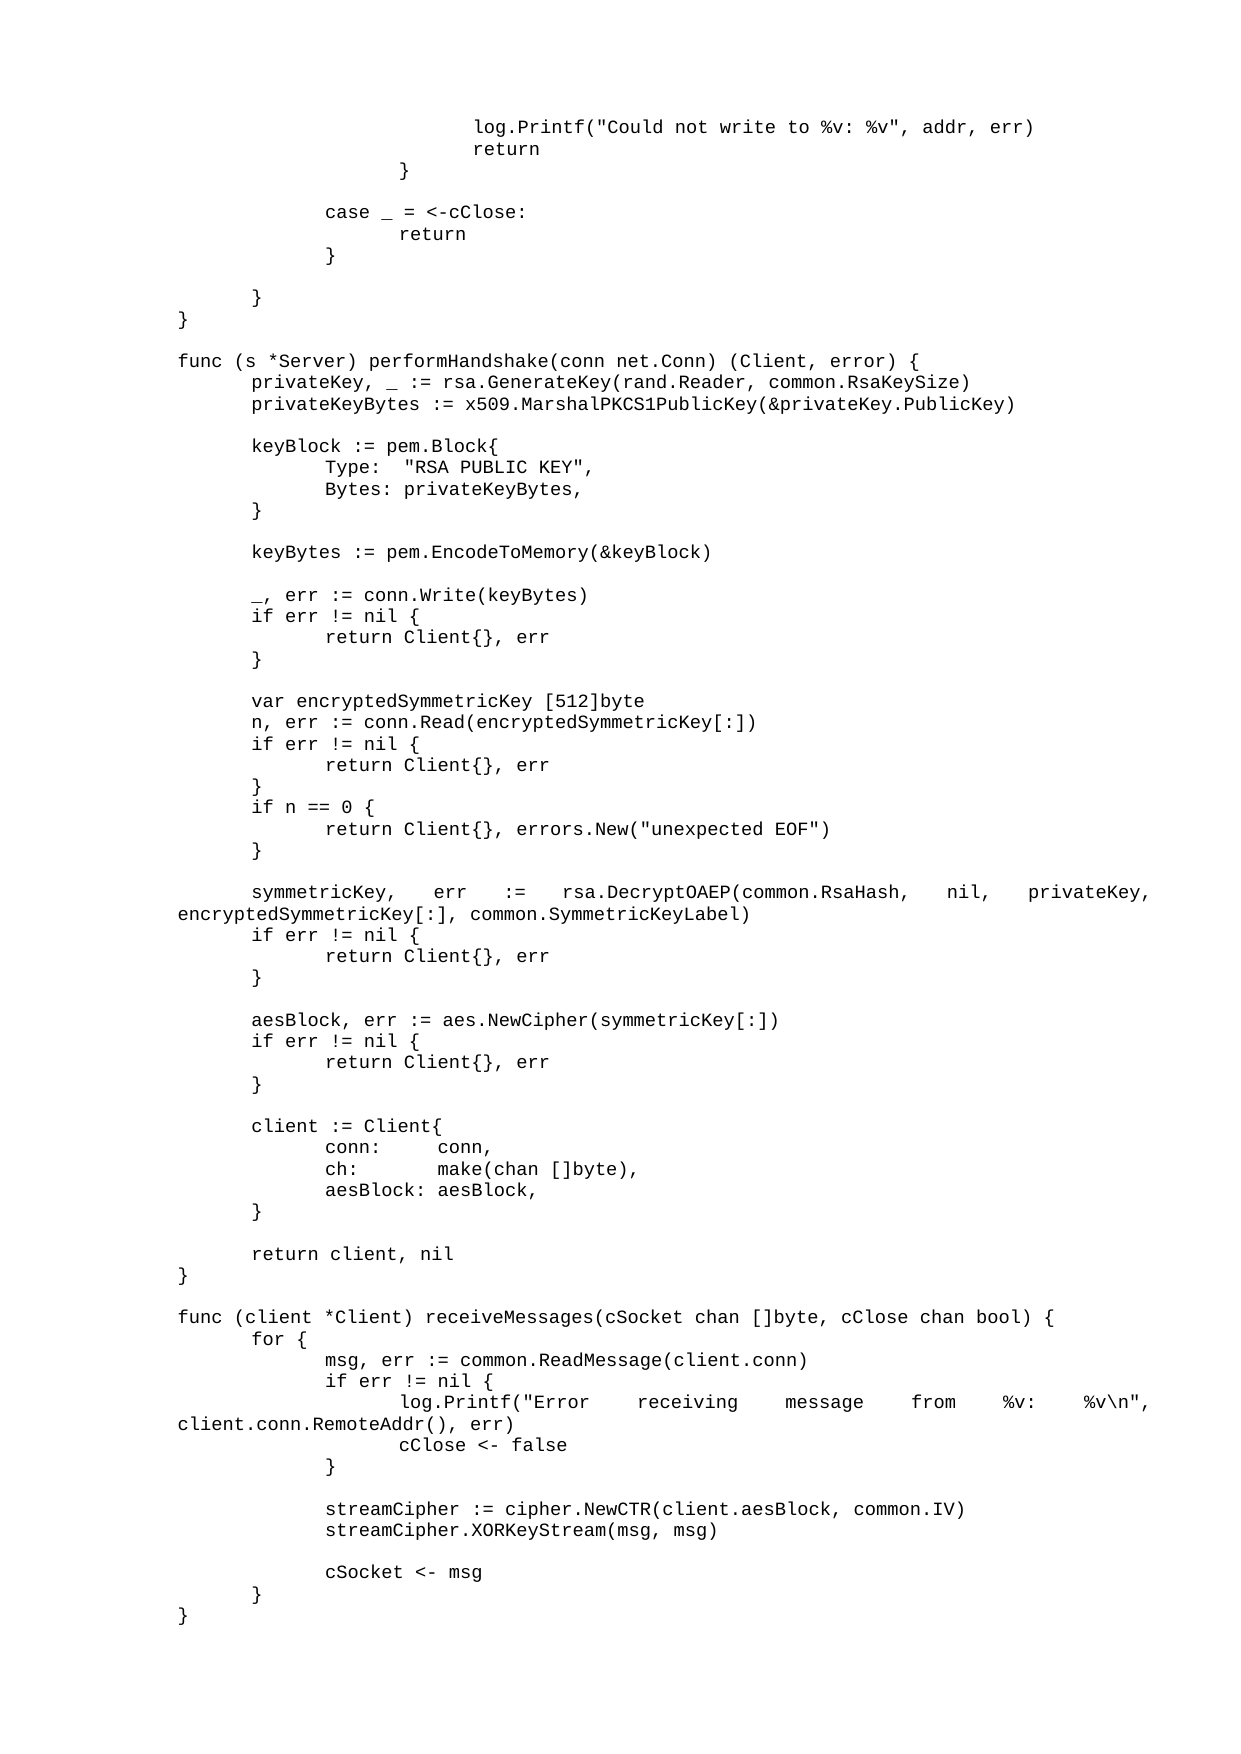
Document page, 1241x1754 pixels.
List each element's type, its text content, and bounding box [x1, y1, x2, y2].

text n, err := conn.Read(encryptedSymmetricKey[:]) [177, 713, 1152, 734]
text if err != nil { [177, 1032, 1152, 1053]
text client := Client{ [177, 1117, 1152, 1138]
text return [177, 139, 1152, 161]
text var encryptedSymmetricKey [512]byte [177, 692, 1152, 713]
text streamCipher := cipher.NewCTR(client.aesBlock, common.IV) [177, 1499, 1152, 1521]
text } [177, 841, 1152, 862]
text if err != nil { [177, 734, 1152, 756]
text log.Printf("Could not write to %v: %v", addr, err) [177, 118, 1152, 139]
text } [177, 288, 1152, 309]
text cClose <- false [177, 1436, 1152, 1457]
text return Client{}, err [177, 947, 1152, 968]
text privateKeyBytes := x509.MarshalPKCS1PublicKey(&privateKey.PublicKey) [177, 394, 1152, 416]
text } [177, 1266, 1152, 1287]
text keyBytes := pem.EncodeToMemory(&keyBlock) [177, 543, 1152, 564]
text streamCipher.XORKeyStream(msg, msg) [177, 1521, 1152, 1542]
text if err != nil { [177, 607, 1152, 628]
text Type: "RSA PUBLIC KEY", [177, 458, 1152, 479]
text } [177, 161, 1152, 182]
text case _ = <-cClose: [177, 203, 1152, 224]
text } [177, 309, 1152, 331]
text symmetricKey, err := rsa.DecryptOAEP(common.RsaHash, nil, privateKey, encryptedSymmetricKey[:], common.SymmetricKeyLabel) [177, 883, 1152, 926]
text conn: conn, [177, 1138, 1152, 1159]
text func (client *Client) receiveMessages(cSocket chan []byte, cClose chan bool) { [177, 1308, 1152, 1329]
text } [177, 777, 1152, 798]
text if err != nil { [177, 1372, 1152, 1393]
text } [177, 1074, 1152, 1096]
text } [177, 1584, 1152, 1606]
text log.Printf("Error receiving message from %v: %v\n", client.conn.RemoteAddr(), err) [177, 1393, 1152, 1436]
text } [177, 1457, 1152, 1478]
text return client, nil [177, 1244, 1152, 1266]
text Bytes: privateKeyBytes, [177, 479, 1152, 501]
text func (s *Server) performHandshake(conn net.Conn) (Client, error) { [177, 352, 1152, 373]
text if err != nil { [177, 926, 1152, 947]
text privateKey, _ := rsa.GenerateKey(rand.Reader, common.RsaKeySize) [177, 373, 1152, 394]
text return [177, 224, 1152, 246]
text } [177, 501, 1152, 522]
text } [177, 968, 1152, 989]
text ch: make(chan []byte), [177, 1159, 1152, 1181]
text if n == 0 { [177, 798, 1152, 819]
text msg, err := common.ReadMessage(client.conn) [177, 1351, 1152, 1372]
text _, err := conn.Write(keyBytes) [177, 586, 1152, 607]
text cSocket <- msg [177, 1563, 1152, 1584]
text return Client{}, err [177, 756, 1152, 777]
text keyBlock := pem.Block{ [177, 437, 1152, 458]
text } [177, 1202, 1152, 1223]
text aesBlock: aesBlock, [177, 1181, 1152, 1202]
text } [177, 246, 1152, 267]
text return Client{}, err [177, 628, 1152, 649]
text return Client{}, errors.New("unexpected EOF") [177, 819, 1152, 841]
text } [177, 649, 1152, 671]
text } [177, 1606, 1152, 1627]
text aesBlock, err := aes.NewCipher(symmetricKey[:]) [177, 1011, 1152, 1032]
text return Client{}, err [177, 1053, 1152, 1074]
text for { [177, 1329, 1152, 1351]
